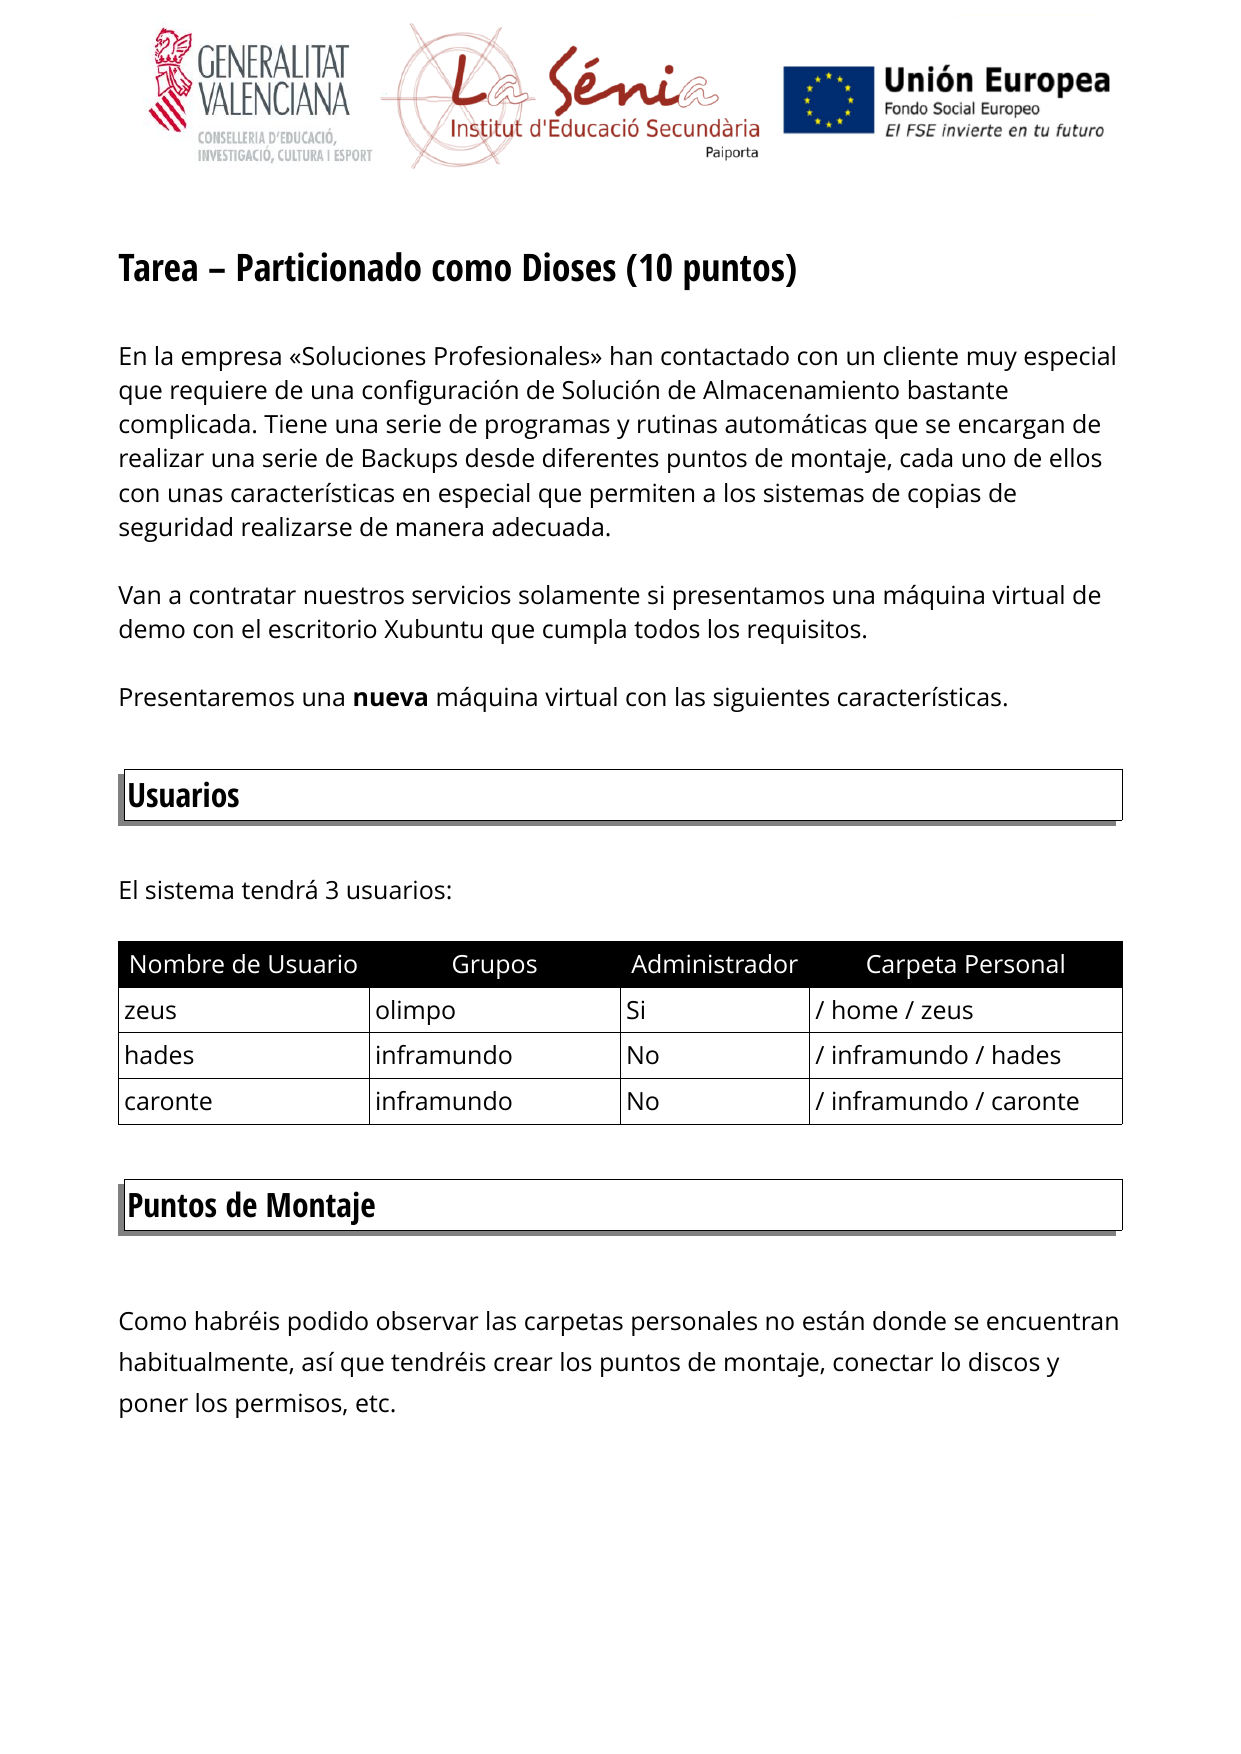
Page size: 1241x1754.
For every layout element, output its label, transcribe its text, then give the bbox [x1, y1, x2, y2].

subtitle Tarea – Particionado como Dioses (10 puntos) [118, 241, 1122, 292]
text El sistema tendrá 3 usuarios: [118, 873, 1122, 907]
table_cell zeus [119, 988, 369, 1032]
text En la empresa «Soluciones Profesionales» han contactado con un cliente muy especial que requiere de una configuración de Solución de Almacenamiento bastante complicada. Tiene una serie de programas y rutinas automáticas que se encargan de realizar una serie de Backups desde diferentes puntos de montaje, cada uno de ellos con unas características en especial que permiten a los sistemas de copias de seguridad realizarse de manera adecuada. [118, 339, 1122, 543]
table_cell No [621, 1079, 809, 1123]
subtitle Puntos de Montaje [125, 1180, 1122, 1230]
text Como habréis podido observar las carpetas personales no están donde se encuentran habitualmente, así que tendréis crear los puntos de montaje, conectar lo discos y poner los permisos, etc. [118, 1304, 1122, 1420]
table_cell / inframundo / caronte [810, 1079, 1122, 1123]
table_header Administrador [621, 942, 809, 987]
table_cell caronte [119, 1079, 369, 1123]
subtitle Usuarios [125, 770, 1122, 820]
table_cell No [621, 1033, 809, 1078]
table_header Nombre de Usuario [119, 942, 369, 987]
table_header Carpeta Personal [810, 942, 1122, 987]
text Van a contratar nuestros servicios solamente si presentamos una máquina virtual de demo con el escritorio Xubuntu que cumpla todos los requisitos. [118, 577, 1122, 646]
table_cell Si [621, 988, 809, 1032]
text Presentaremos una nueva máquina virtual con las siguientes características. [118, 679, 1122, 714]
table_cell inframundo [370, 1033, 620, 1078]
picture [130, 15, 1117, 176]
table_cell hades [119, 1033, 369, 1078]
table_header Grupos [370, 942, 620, 987]
table_cell / home / zeus [810, 988, 1122, 1032]
table_cell / inframundo / hades [810, 1033, 1122, 1078]
table_cell olimpo [370, 988, 620, 1032]
table_cell inframundo [370, 1079, 620, 1123]
